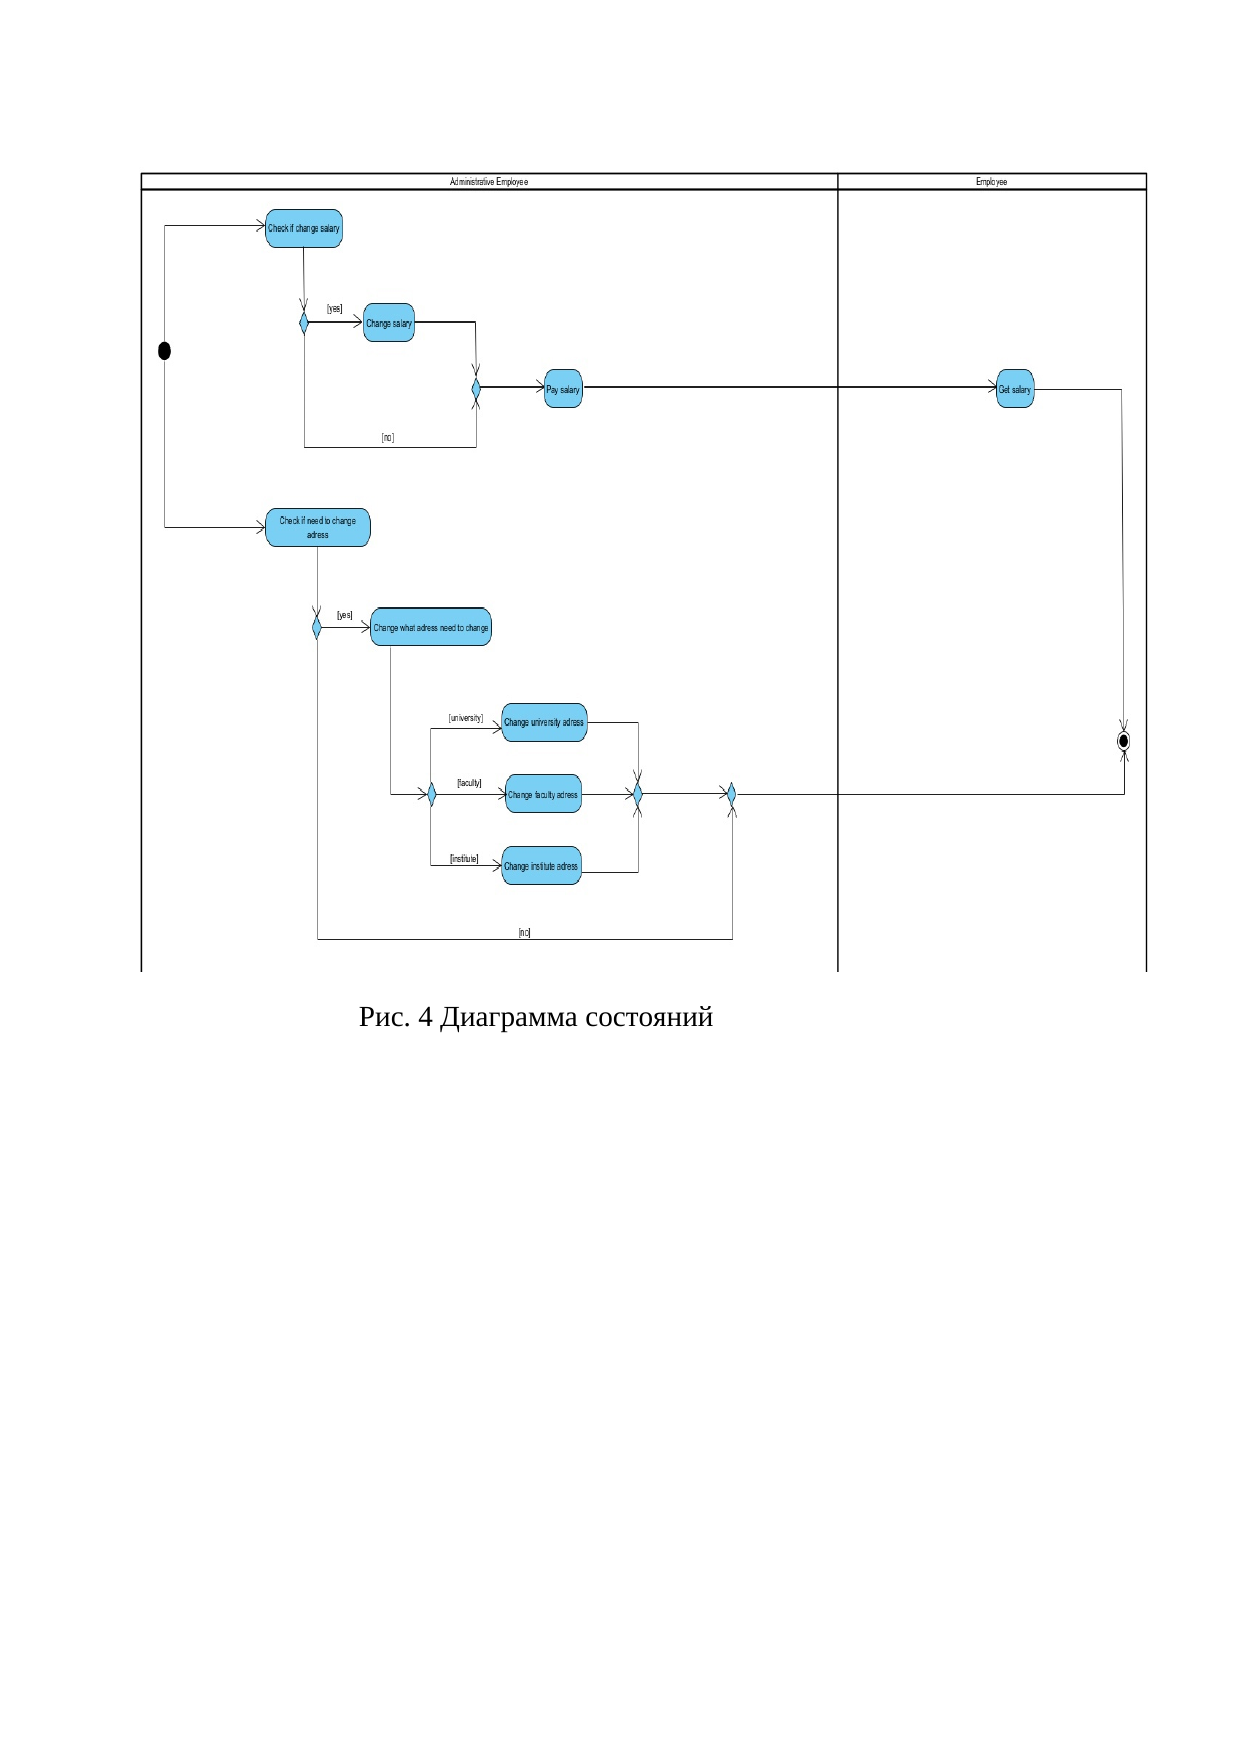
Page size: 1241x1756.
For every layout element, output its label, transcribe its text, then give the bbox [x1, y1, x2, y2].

text Рис. 4 Диаграмма состояний [167, 999, 905, 1033]
